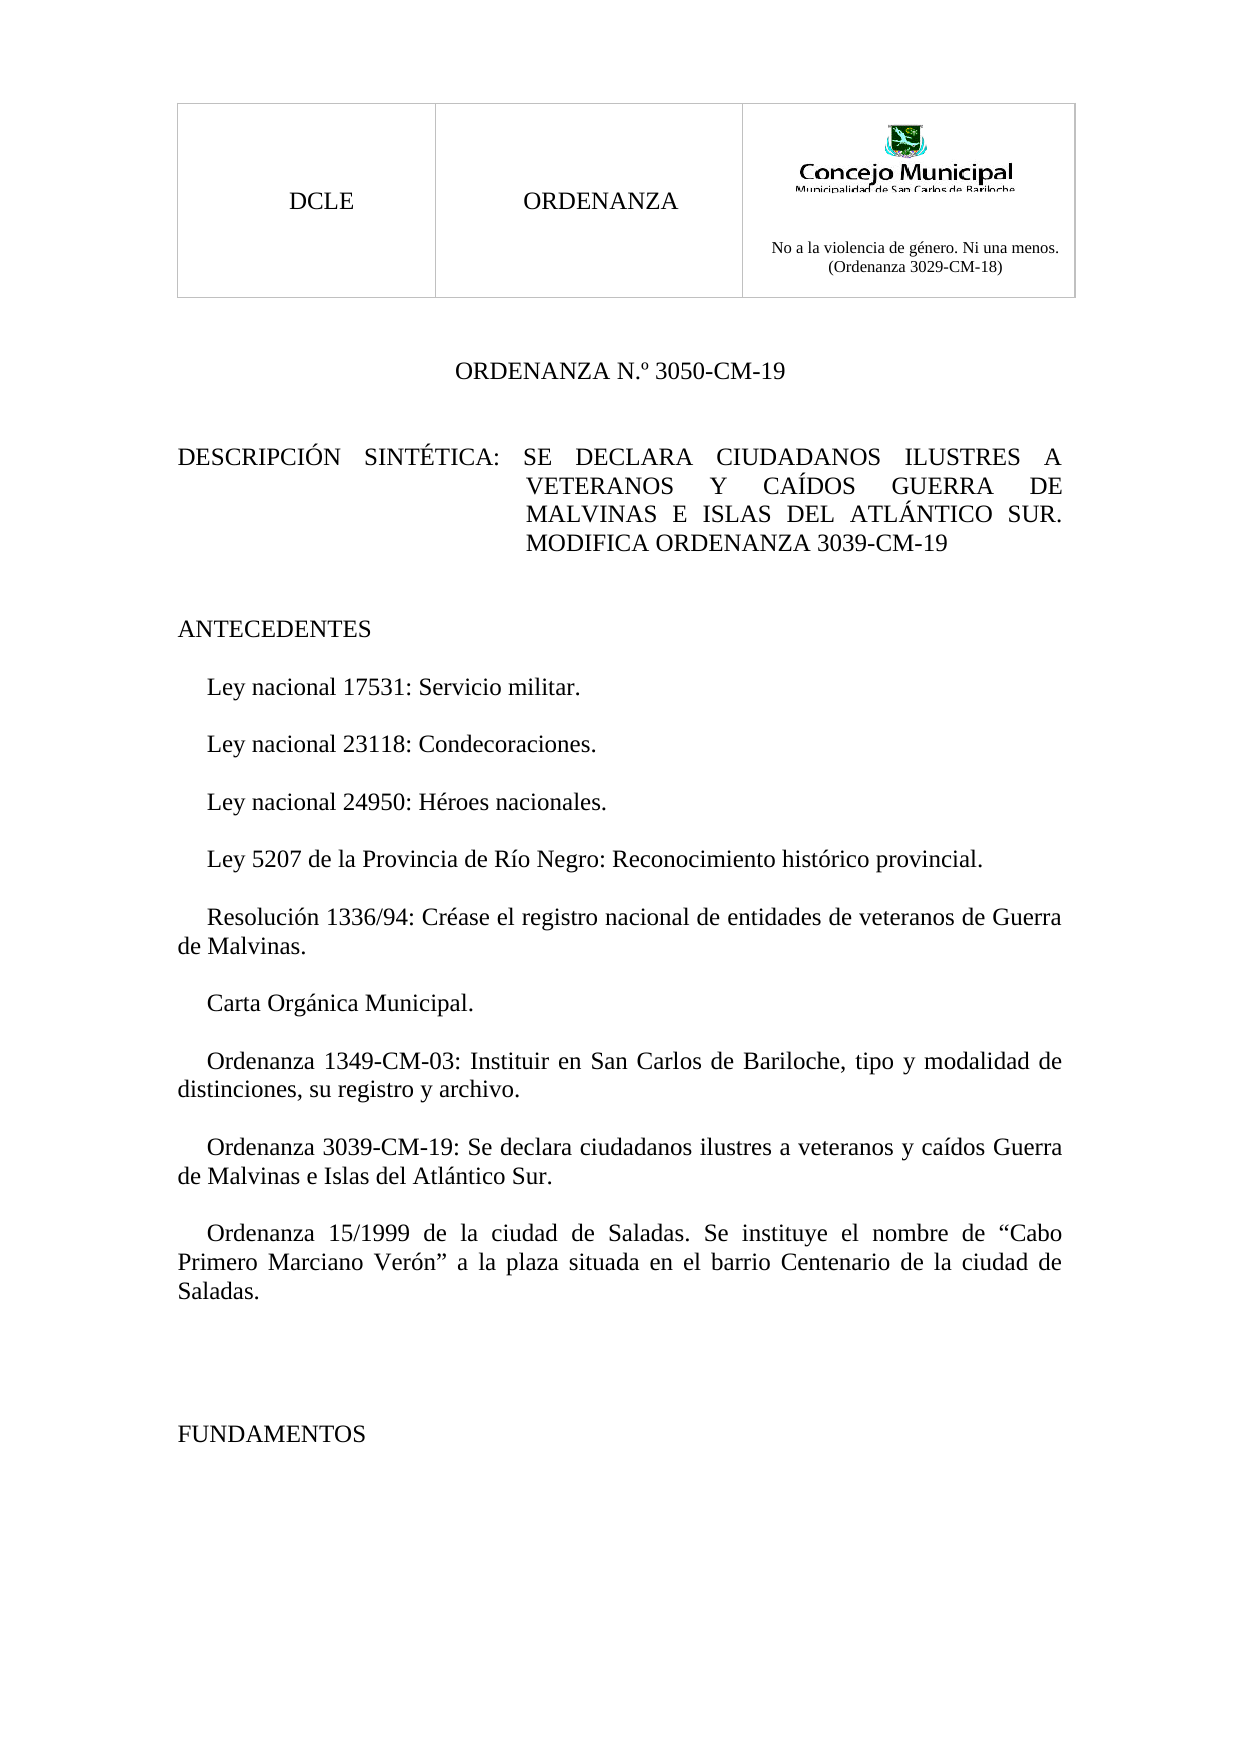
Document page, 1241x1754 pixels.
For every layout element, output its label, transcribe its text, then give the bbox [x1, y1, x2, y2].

text DESCRIPCIÓN SINTÉTICA: SE DECLARA CIUDADANOS ILUSTRES A VETERANOS Y CAÍDOS GUERRA DE MALVINAS E ISLAS DEL ATLÁNTICO SUR. MODIFICA ORDENANZA 3039-CM-19 [177, 442, 1063, 557]
text Resolución 1336/94: Créase el registro nacional de entidades de veteranos de Guerra de Malvinas. [177, 902, 1063, 959]
text FUNDAMENTOS [177, 1419, 1063, 1448]
text ANTECEDENTES [177, 614, 1063, 643]
text Ley 5207 de la Provincia de Río Negro: Reconocimiento histórico provincial. [177, 844, 1063, 873]
text Ordenanza 3039-CM-19: Se declara ciudadanos ilustres a veteranos y caídos Guerra de Malvinas e Islas del Atlántico Sur. [177, 1132, 1063, 1189]
text Ley nacional 23118: Condecoraciones. [177, 729, 1063, 758]
text Ley nacional 17531: Servicio militar. [177, 672, 1063, 701]
text ORDENANZA N.º 3050-CM-19 [177, 356, 1063, 384]
text Ordenanza 15/1999 de la ciudad de Saladas. Se instituye el nombre de “Cabo Primero Marciano Verón” a la plaza situada en el barrio Centenario de la ciudad de Saladas. [177, 1218, 1063, 1304]
text Carta Orgánica Municipal. [177, 988, 1063, 1017]
text Ley nacional 24950: Héroes nacionales. [177, 787, 1063, 816]
text Ordenanza 1349-CM-03: Instituir en San Carlos de Bariloche, tipo y modalidad de distinciones, su registro y archivo. [177, 1046, 1063, 1103]
